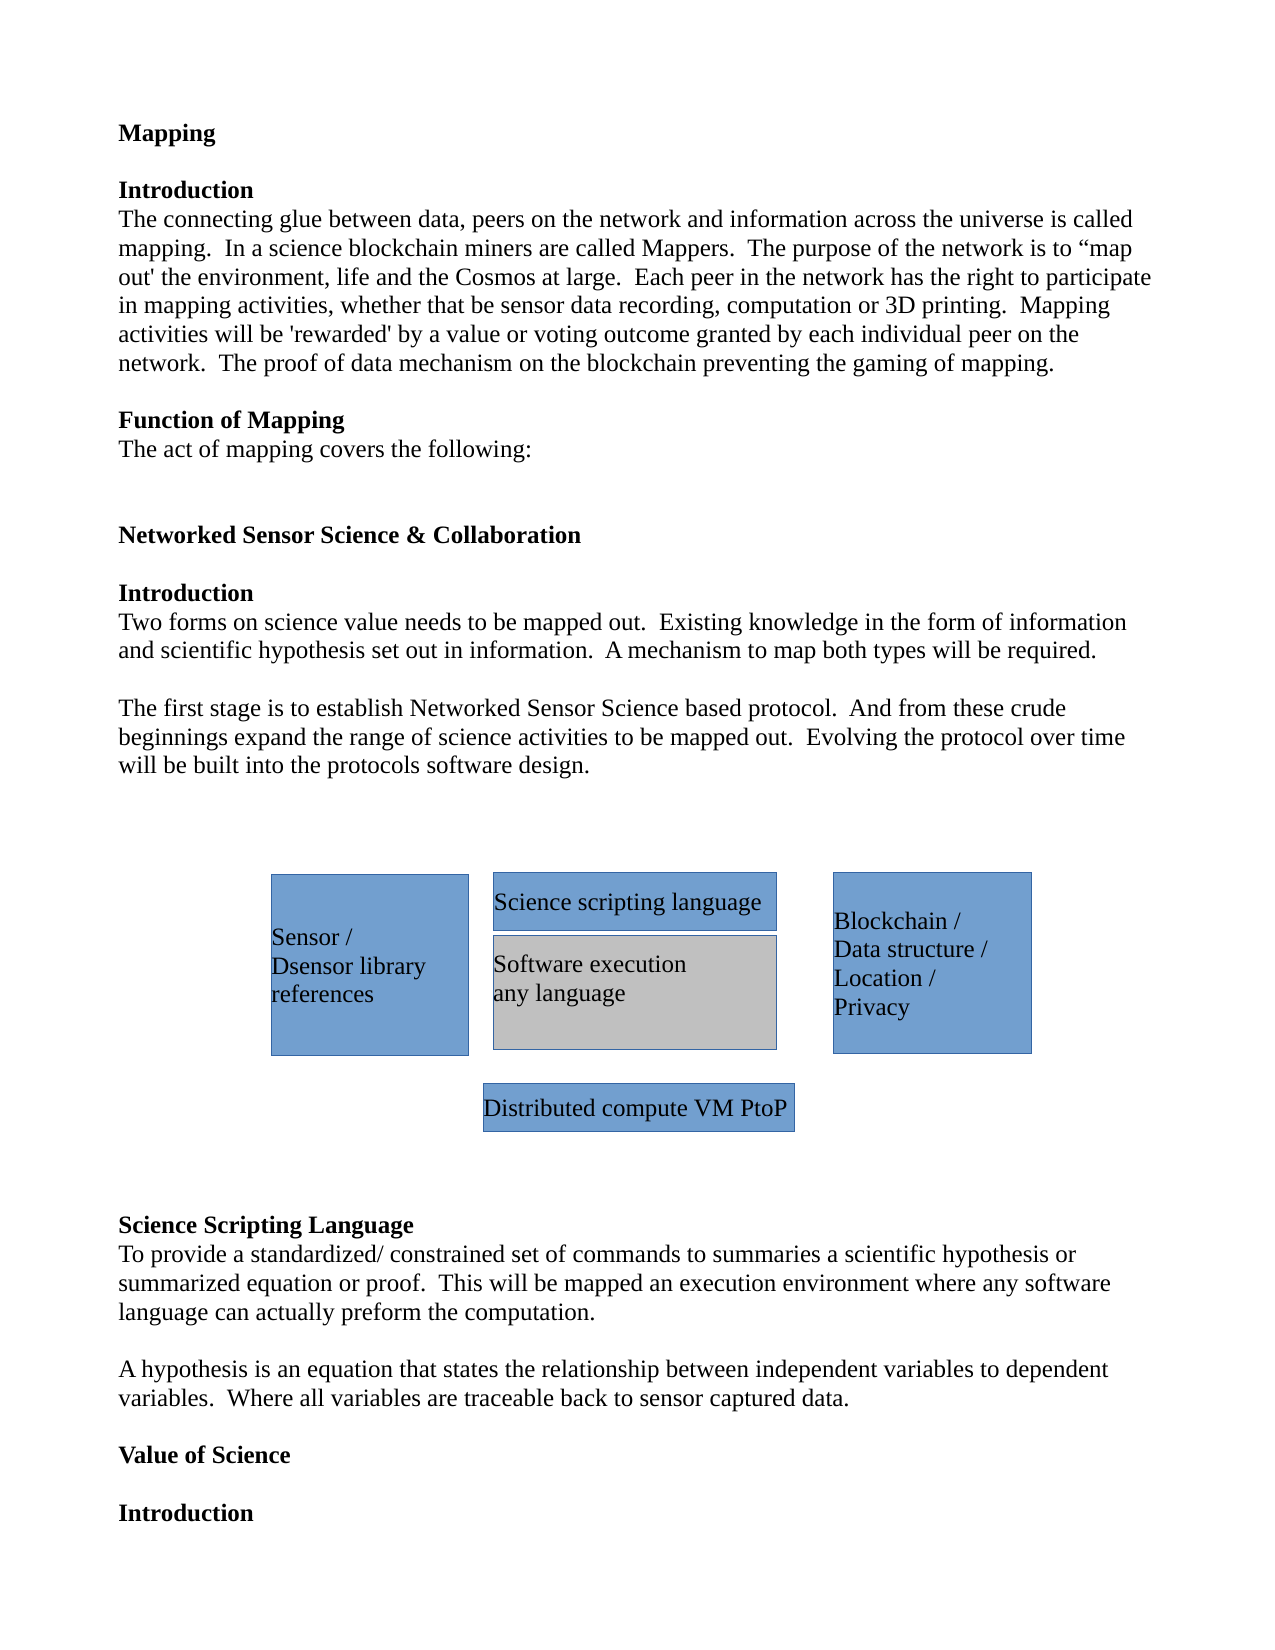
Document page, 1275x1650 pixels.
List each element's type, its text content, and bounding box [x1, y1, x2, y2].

text Value of Science [118, 1441, 1157, 1469]
text To provide a standardized/ constrained set of commands to summaries a scientific hypothesis or summarized equation or proof. This will be mapped an execution environment where any software language can actually preform the computation. [118, 1239, 1157, 1326]
text Introduction [118, 578, 1157, 607]
text Mapping [118, 118, 1157, 147]
text A hypothesis is an equation that states the relationship between independent variables to dependent variables. Where all variables are traceable back to sensor captured data. [118, 1354, 1157, 1412]
text The connecting glue between data, peers on the network and information across the universe is called mapping. In a science blockchain miners are called Mappers. The purpose of the network is to “map out' the environment, life and the Cosmos at large. Each peer in the network has the right to participate in mapping activities, whether that be sensor data recording, computation or 3D printing. Mapping activities will be 'rewarded' by a value or voting outcome granted by each individual peer on the network. The proof of data mechanism on the blockchain preventing the gaming of mapping. [118, 204, 1157, 377]
text Introduction [118, 176, 1157, 204]
text Networked Sensor Science & Collaboration [118, 521, 1157, 549]
text Introduction [118, 1498, 1157, 1527]
text The act of mapping covers the following: [118, 434, 1157, 463]
text Two forms on science value needs to be mapped out. Existing knowledge in the form of information and scientific hypothesis set out in information. A mechanism to map both types will be required. [118, 607, 1157, 664]
text The first stage is to establish Networked Sensor Science based protocol. And from these crude beginnings expand the range of science activities to be mapped out. Evolving the protocol over time will be built into the protocols software design. [118, 693, 1157, 779]
text Science Scripting Language [118, 1211, 1157, 1239]
text Function of Mapping [118, 406, 1157, 434]
